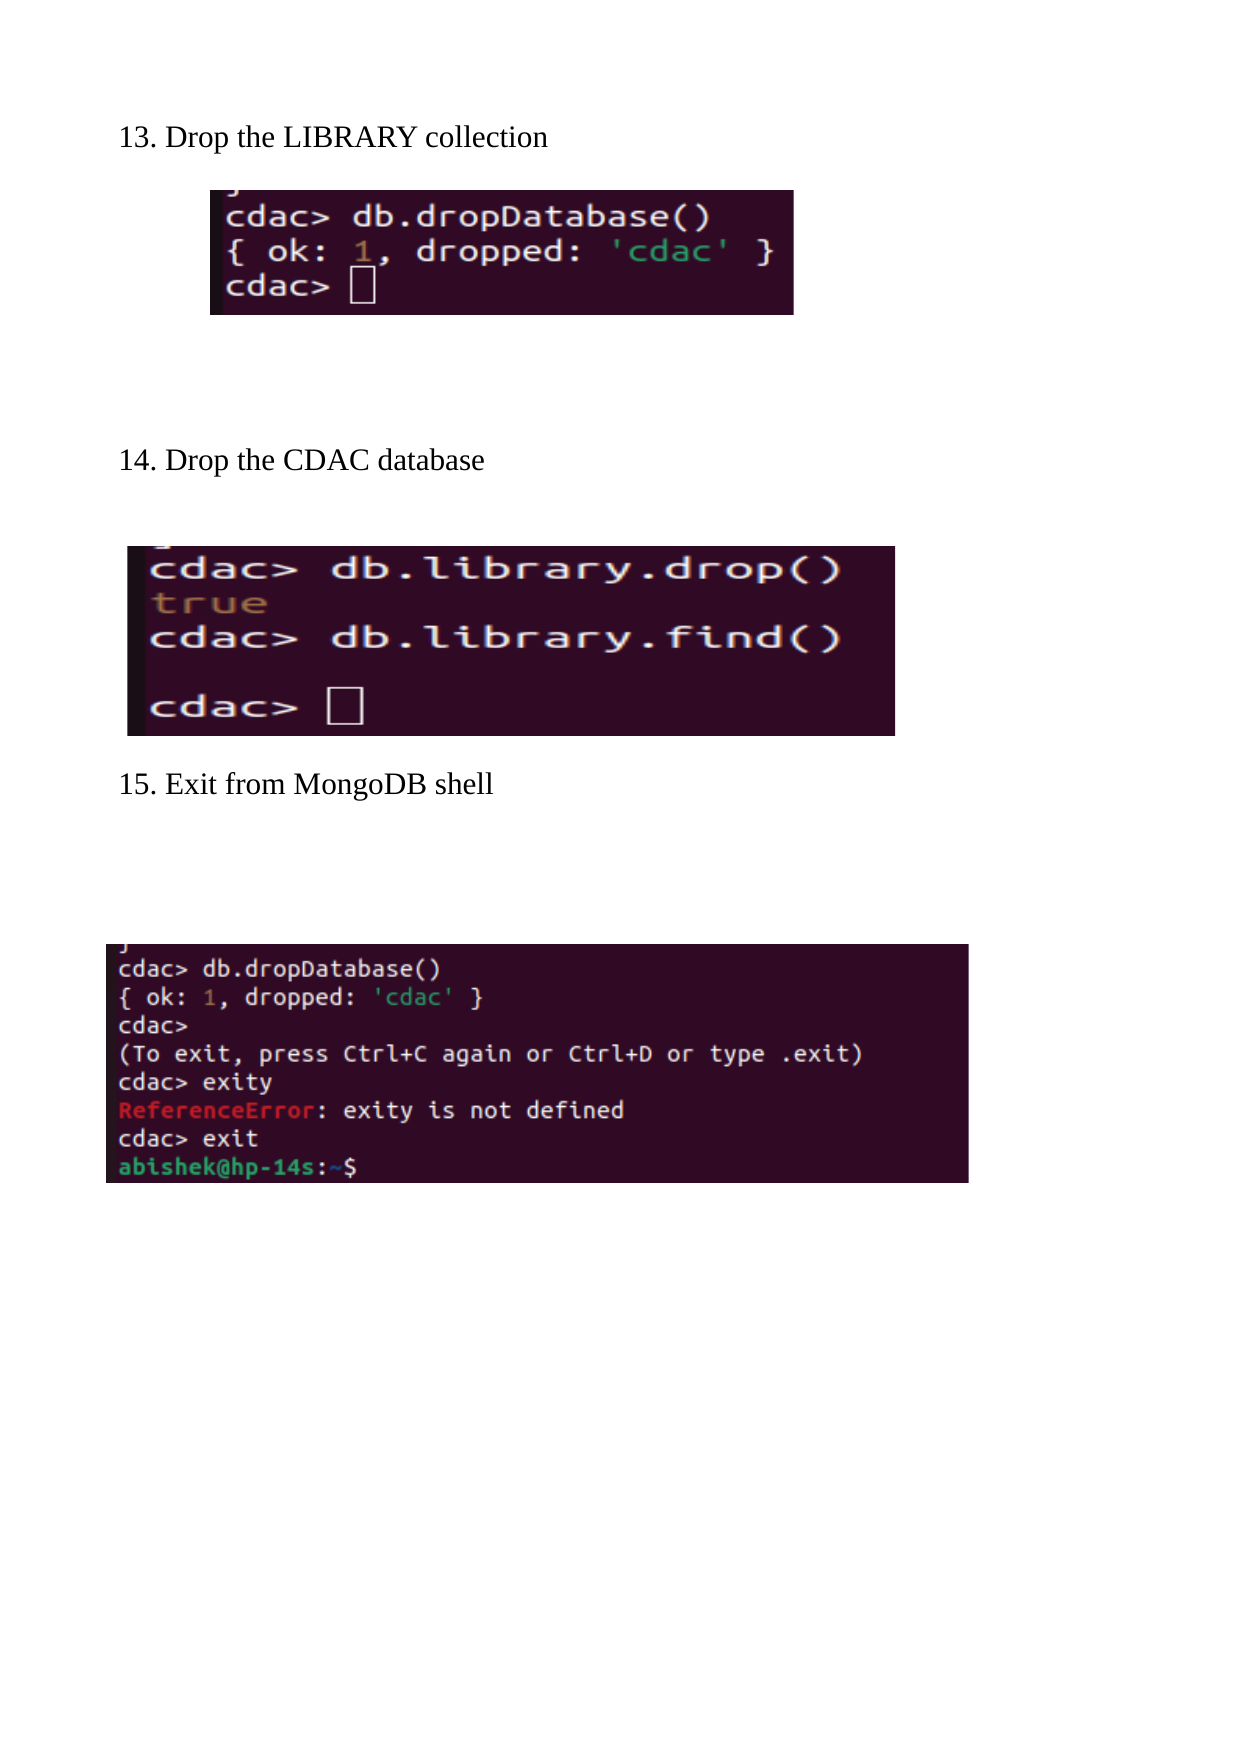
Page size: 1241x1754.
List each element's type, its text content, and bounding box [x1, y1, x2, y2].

text 15. Exit from MongoDB shell [118, 765, 1122, 801]
text 13. Drop the LIBRARY collection [118, 118, 1122, 154]
text 14. Drop the CDAC database [118, 442, 1122, 477]
picture [210, 190, 794, 315]
picture [127, 546, 896, 736]
picture [106, 944, 969, 1183]
